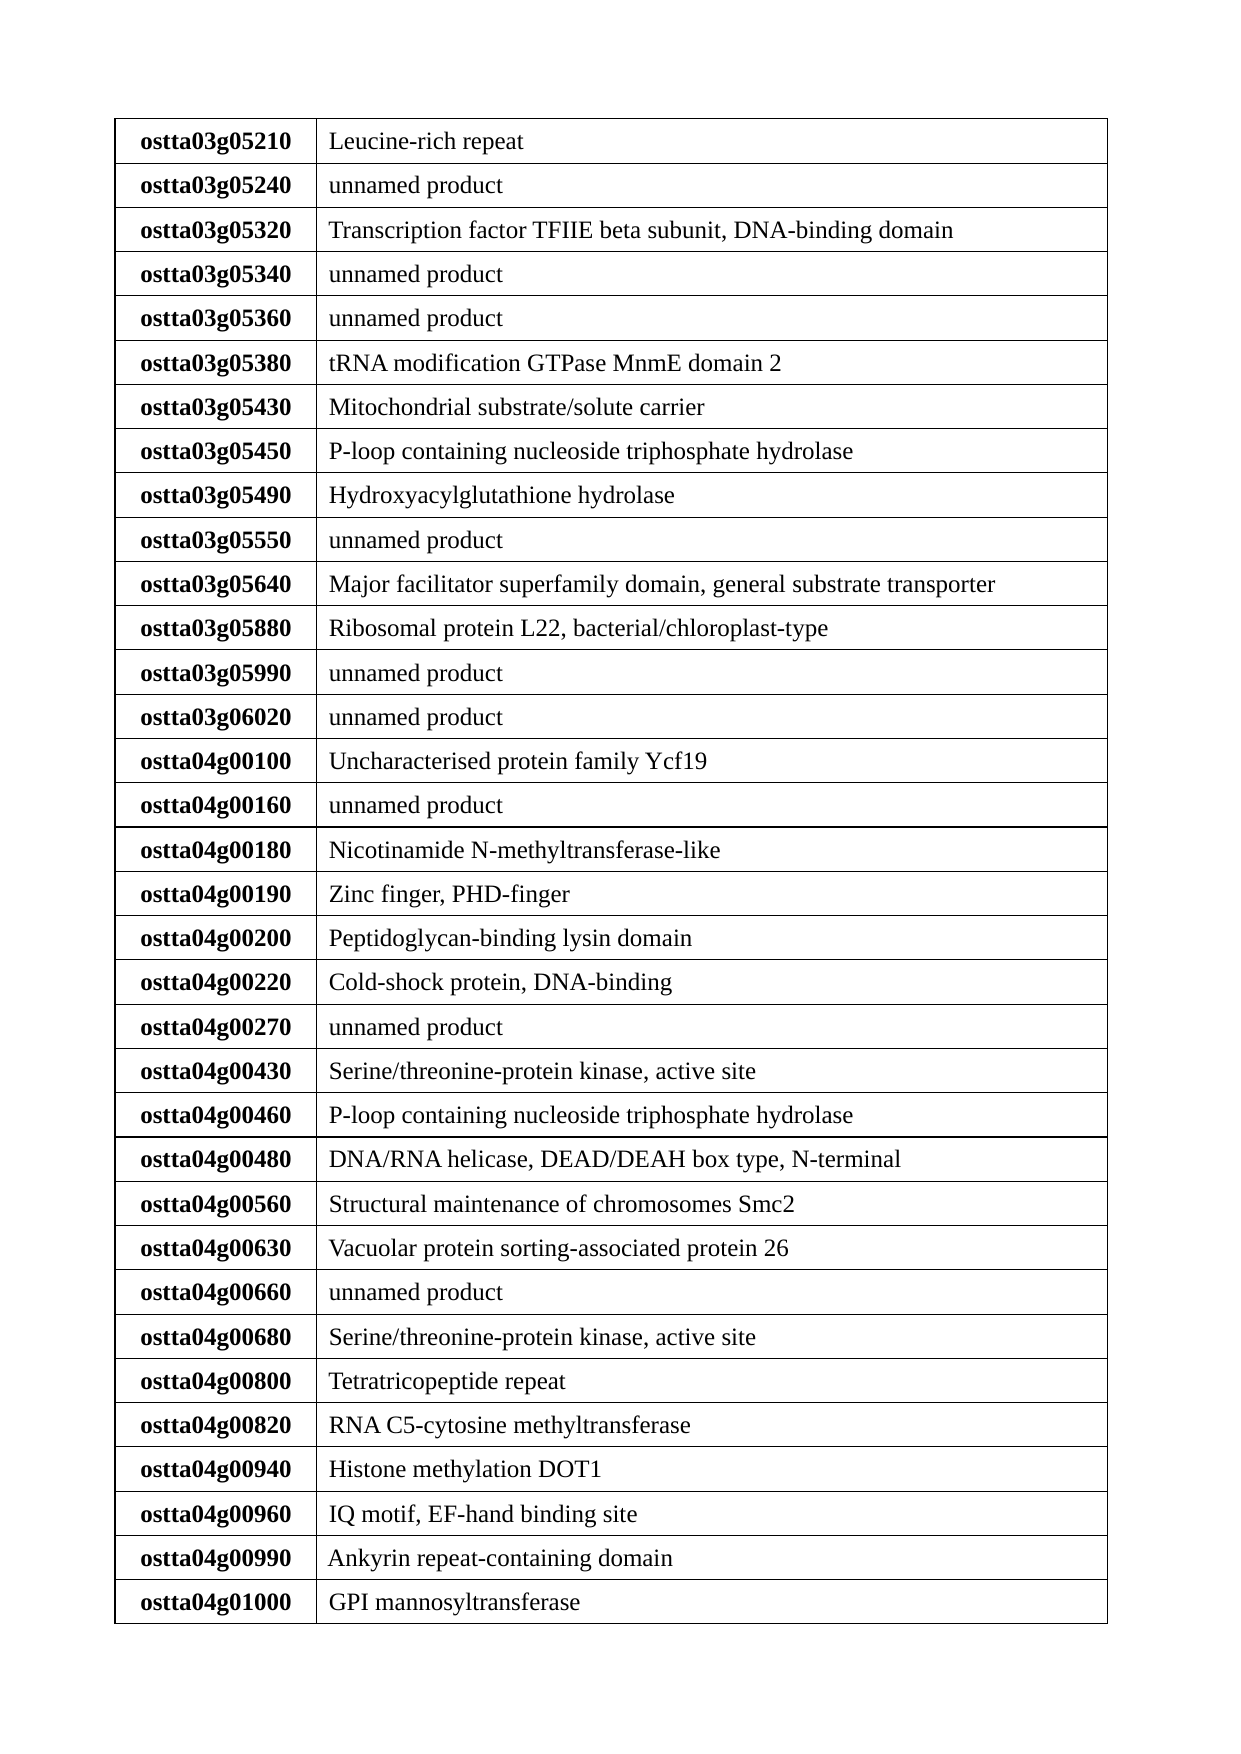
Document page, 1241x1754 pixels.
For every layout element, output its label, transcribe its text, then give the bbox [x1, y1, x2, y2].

table_cell DNA/RNA helicase, DEAD/DEAH box type, N-terminal [317, 1138, 1107, 1181]
table_cell [1108, 428, 1240, 472]
table_cell Zinc finger, PHD-finger [317, 872, 1107, 915]
table_cell ostta03g06020 [116, 695, 316, 738]
table_cell ostta03g05640 [116, 562, 316, 605]
table_cell Ribosomal protein L22, bacterial/chloroplast-type [317, 606, 1107, 649]
table_cell [1108, 1358, 1240, 1402]
table_cell ostta03g05340 [116, 252, 316, 295]
table_cell ostta04g00100 [116, 739, 316, 782]
table_cell ostta04g00800 [116, 1359, 316, 1402]
table_cell ostta03g05240 [116, 164, 316, 207]
table_cell Nicotinamide N-methyltransferase-like [317, 828, 1107, 871]
table_cell [1108, 1535, 1240, 1579]
table_cell unnamed product [317, 783, 1107, 826]
table_cell [1108, 1048, 1240, 1092]
table_cell [1108, 959, 1240, 1003]
table_cell unnamed product [317, 1005, 1107, 1048]
table_cell ostta04g00820 [116, 1403, 316, 1446]
table_cell [1108, 1181, 1240, 1225]
table_cell ostta04g00190 [116, 872, 316, 915]
table_cell Structural maintenance of chromosomes Smc2 [317, 1182, 1107, 1225]
table_cell ostta04g00680 [116, 1315, 316, 1358]
table_cell Major facilitator superfamily domain, general substrate transporter [317, 562, 1107, 605]
table_cell ostta04g00990 [116, 1536, 316, 1579]
table_cell Transcription factor TFIIE beta subunit, DNA-binding domain [317, 208, 1107, 251]
table_cell unnamed product [317, 518, 1107, 561]
table_cell Peptidoglycan-binding lysin domain [317, 916, 1107, 959]
table_cell ostta03g05490 [116, 473, 316, 517]
table_cell ostta04g00460 [116, 1093, 316, 1136]
table_cell [1108, 871, 1240, 915]
table_cell ostta03g05360 [116, 296, 316, 339]
table_cell ostta04g00660 [116, 1270, 316, 1313]
table_cell [1108, 694, 1240, 738]
table_cell ostta03g05450 [116, 429, 316, 472]
table_cell [1108, 915, 1240, 959]
table_cell ostta04g00940 [116, 1447, 316, 1491]
table_cell Ankyrin repeat-containing domain [317, 1536, 1107, 1579]
table_cell [1108, 472, 1240, 517]
table_cell [1108, 605, 1240, 649]
table_cell Cold-shock protein, DNA-binding [317, 960, 1107, 1003]
table_cell GPI mannosyltransferase [317, 1580, 1107, 1623]
table_cell [1108, 826, 1240, 871]
table_cell [1108, 1136, 1240, 1181]
table_cell ostta03g05990 [116, 650, 316, 694]
table_cell ostta04g00560 [116, 1182, 316, 1225]
table_cell unnamed product [317, 695, 1107, 738]
table_cell [1108, 295, 1240, 339]
table_cell Uncharacterised protein family Ycf19 [317, 739, 1107, 782]
table_cell unnamed product [317, 1270, 1107, 1313]
table_cell [1108, 649, 1240, 694]
table_cell ostta03g05880 [116, 606, 316, 649]
table_cell [1108, 1491, 1240, 1535]
table_cell ostta03g05550 [116, 518, 316, 561]
table_cell ostta04g01000 [116, 1580, 316, 1623]
table_cell P-loop containing nucleoside triphosphate hydrolase [317, 429, 1107, 472]
table_cell [1108, 1446, 1240, 1491]
table_cell Hydroxyacylglutathione hydrolase [317, 473, 1107, 517]
table_cell [1108, 207, 1240, 251]
table_cell [1108, 517, 1240, 561]
table_cell [1108, 1092, 1240, 1136]
table_cell ostta04g00630 [116, 1226, 316, 1269]
table_cell ostta04g00430 [116, 1049, 316, 1092]
table_cell [1108, 1579, 1240, 1623]
table_cell Leucine-rich repeat [317, 119, 1107, 162]
table_cell ostta04g00180 [116, 828, 316, 871]
table_cell [1108, 340, 1240, 384]
table_cell Mitochondrial substrate/solute carrier [317, 385, 1107, 428]
table_cell [1108, 1004, 1240, 1048]
table_cell [1108, 1402, 1240, 1446]
table_cell Vacuolar protein sorting-associated protein 26 [317, 1226, 1107, 1269]
table_cell ostta04g00160 [116, 783, 316, 826]
table_cell ostta04g00960 [116, 1492, 316, 1535]
table_cell [1108, 118, 1240, 162]
table_cell [1108, 163, 1240, 207]
table_cell ostta04g00480 [116, 1138, 316, 1181]
table_cell tRNA modification GTPase MnmE domain 2 [317, 341, 1107, 384]
table_cell [1108, 1314, 1240, 1358]
table_cell RNA C5-cytosine methyltransferase [317, 1403, 1107, 1446]
table_cell Histone methylation DOT1 [317, 1447, 1107, 1491]
table_cell P-loop containing nucleoside triphosphate hydrolase [317, 1093, 1107, 1136]
table_cell unnamed product [317, 650, 1107, 694]
table_cell ostta03g05210 [116, 119, 316, 162]
table_cell Serine/threonine-protein kinase, active site [317, 1315, 1107, 1358]
table_cell [1108, 561, 1240, 605]
table_cell IQ motif, EF-hand binding site [317, 1492, 1107, 1535]
table_cell ostta03g05430 [116, 385, 316, 428]
table_cell [1108, 384, 1240, 428]
table_cell [1108, 1225, 1240, 1269]
table_cell Tetratricopeptide repeat [317, 1359, 1107, 1402]
table_cell unnamed product [317, 164, 1107, 207]
table_cell [1108, 782, 1240, 826]
table_cell [1108, 251, 1240, 295]
table_cell ostta04g00200 [116, 916, 316, 959]
table_cell Serine/threonine-protein kinase, active site [317, 1049, 1107, 1092]
table_cell ostta03g05380 [116, 341, 316, 384]
table_cell ostta04g00270 [116, 1005, 316, 1048]
table_cell [1108, 738, 1240, 782]
table_cell unnamed product [317, 296, 1107, 339]
table_cell ostta03g05320 [116, 208, 316, 251]
table_cell unnamed product [317, 252, 1107, 295]
table_cell [1108, 1269, 1240, 1313]
table_cell ostta04g00220 [116, 960, 316, 1003]
